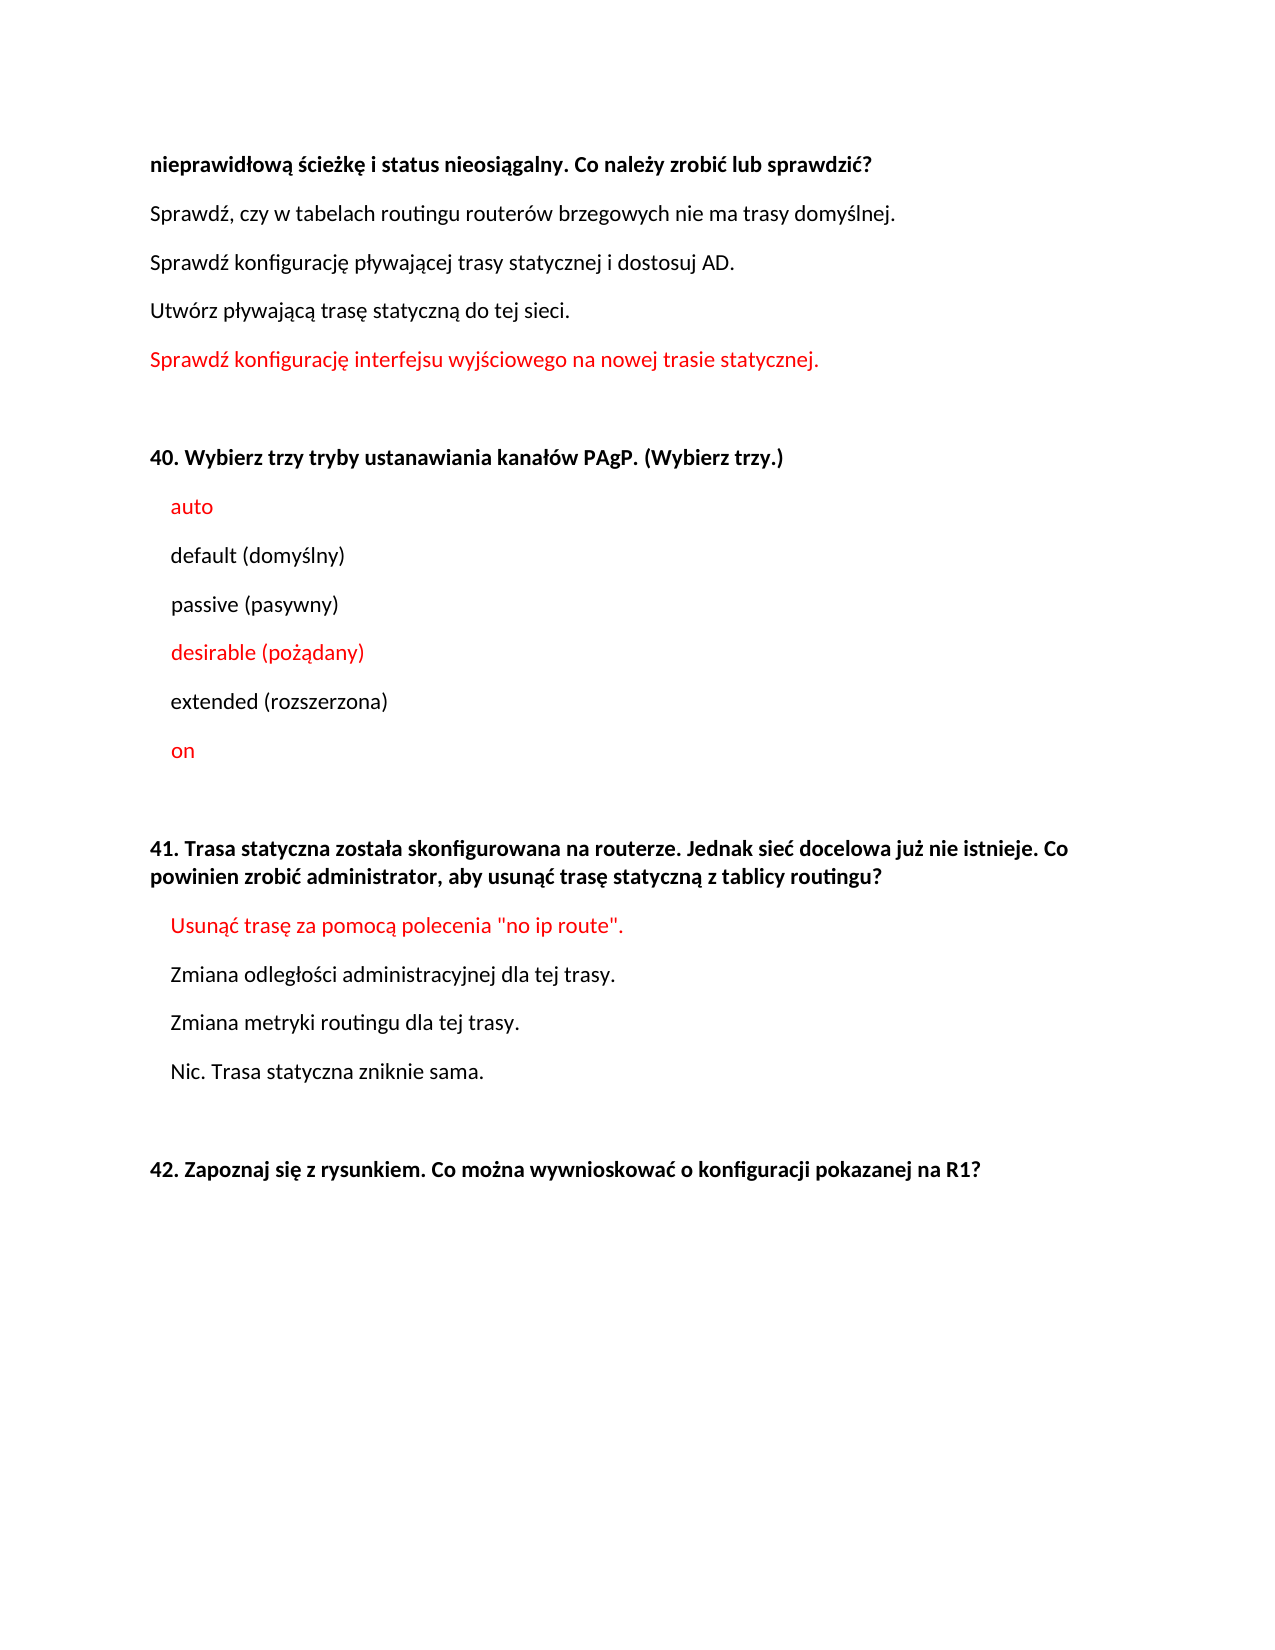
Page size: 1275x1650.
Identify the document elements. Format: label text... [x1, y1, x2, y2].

text desirable (pożądany) [150, 638, 1125, 667]
text default (domyślny) [150, 541, 1125, 569]
text Nic. Trasa statyczna zniknie sama. [150, 1057, 1125, 1085]
text on [150, 736, 1125, 764]
text extended (rozszerzona) [150, 687, 1125, 715]
text Sprawdź, czy w tabelach routingu routerów brzegowych nie ma trasy domyślnej. [150, 199, 1125, 227]
text 42. Zapoznaj się z rysunkiem. Co można wywnioskować o konfiguracji pokazanej na R1? [150, 1155, 1125, 1183]
text 40. Wybierz trzy tryby ustanawiania kanałów PAgP. (Wybierz trzy.) [150, 443, 1125, 471]
text Usunąć trasę za pomocą polecenia "no ip route". [150, 911, 1125, 939]
text Utwórz pływającą trasę statyczną do tej sieci. [150, 297, 1125, 324]
text nieprawidłową ścieżkę i status nieosiągalny. Co należy zrobić lub sprawdzić? [150, 150, 1125, 178]
text Zmiana metryki routingu dla tej trasy. [150, 1008, 1125, 1037]
text 41. Trasa statyczna została skonfigurowana na routerze. Jednak sieć docelowa już nie istnieje. Co powinien zrobić administrator, aby usunąć trasę statyczną z tablicy routingu? [150, 834, 1125, 890]
text passive (pasywny) [150, 590, 1125, 618]
text Sprawdź konfigurację interfejsu wyjściowego na nowej trasie statycznej. [150, 345, 1125, 373]
text auto [150, 492, 1125, 520]
text Zmiana odległości administracyjnej dla tej trasy. [150, 960, 1125, 988]
text Sprawdź konfigurację pływającej trasy statycznej i dostosuj AD. [150, 248, 1125, 276]
